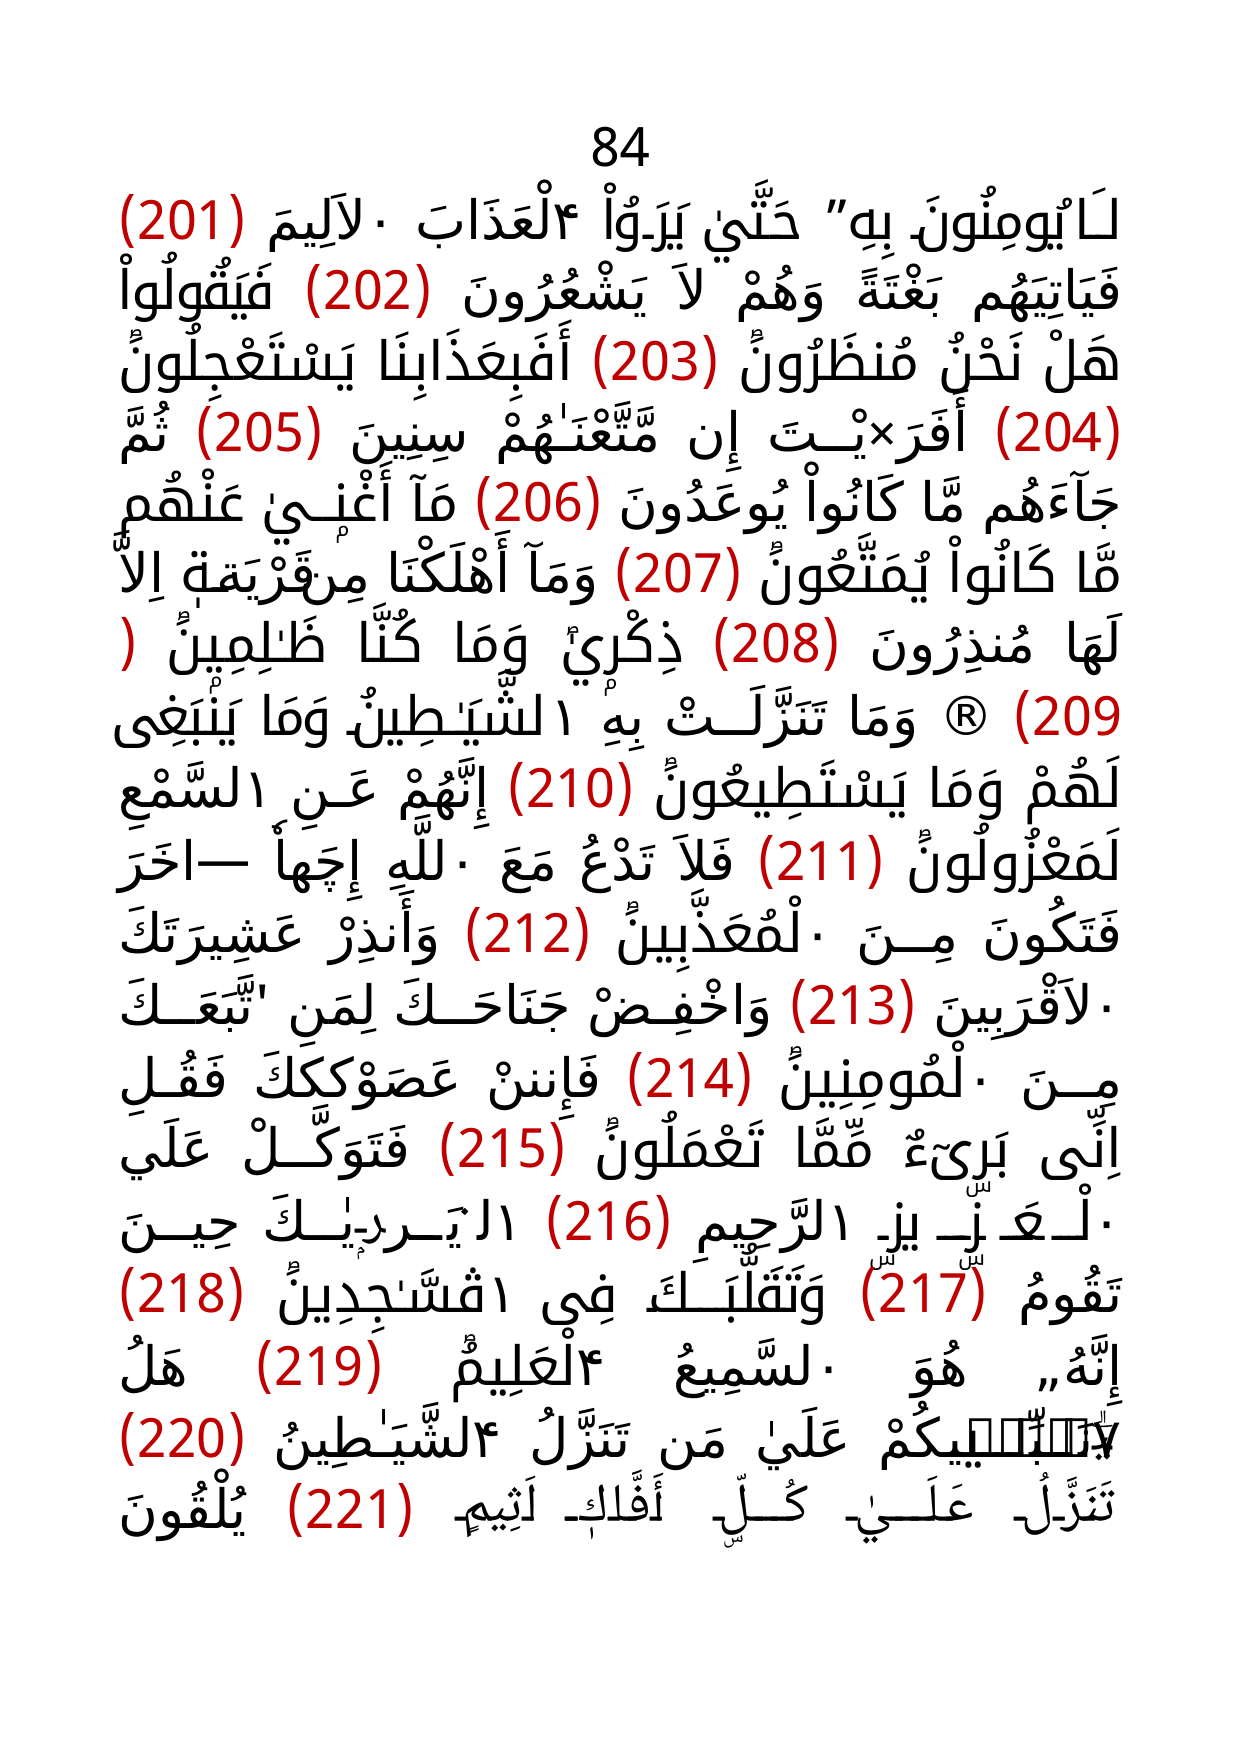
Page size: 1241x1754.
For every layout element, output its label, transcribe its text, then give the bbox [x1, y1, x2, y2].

text 84 [118, 118, 1122, 189]
text لاَ يُومِنُونَ بِهِ” حَتَّيٰ يَرَوُاْ ۴لْعَذَابَ ۰لاَلِيمَ (201) فَيَاتِيَهُم بَغْتَةً وَهُمْ لاَ يَشْعُرُونَ (202) فَيَقُولُواْ هَلْ نَحْنُ مُنظَرُونَؐ (203) أَفَبِعَذَابِنَا يَسْتَعْجِلُونَؐ (204) أَفَرَ×يْــتَ إِن مَّتَّعْنَـٰهُمْ سِنِينَ (205) ثُمَّ جَآءَهُم مَّا كَانُواْ يُوعَدُونَ (206) مَآ أَغْنۭــيٰ عَنْهُم مَّا كَانُواْ يُمَتَّعُونَؐ (207) وَمَآ أَهْلَكْنَا مِن قَرْيَةٖ اِلاَّ لَهَا مُنذِرُونَ (208) ذِكْرۭيٰؐ وَمَا كُنَّا ظَـٰلِمِينَؐ (209) ® وَمَا تَنَزَّلَــتْ بِهِ ۱لشَّيَـٰطِينُ وَمَا يَنۢبَغِى لَهُمْ وَمَا يَسْتَطِيعُونَؐ (210) إِنَّهُمْ عَـنِ ۱لسَّمْعِ لَمَعْزُولُونَؐ (211) فَلاَ تَدْعُ مَعَ ۰للَّهِ إِچَهاٗ —اخَرَ فَتَكُونَ مِــنَ ۰لْمُعَذَّبِينَؐ (212) وَأَنذِرْ عَشِيرَتَكَ ۰لاَقْرَبِينَ (213) وَاخْفِـضْ جَنَاحَــكَ لِمَنِ 'تَّبَعَــكَ مِــنَ ۰لْمُومِنِينَؐ (214) فَإِنننْ عَصَوْكككَ فَقُـلِ اِنِّى بَرۣىٓءٌ مِّمَّا تَعْمَلُونَؐ (215) فَتَوَكَّــلْ عَلَي ۰لْعَزۣيزۣ ۱لرَّحِيمِ (216) ۱ﻟ﮲ يَرۭيٰــكَ حِيــنَ تَقُومُ (217) وَتَقَلُّبَــكَ فِى ۱ڤسَّـٰجِدِينَؐ (218) إِنَّهُ„ هُوَ ۰لسَّمِيعُ ۴لْعَلِيمُؐ (219) هَلُ ۷نَبِّيؖكُمْ عَلَيٰ مَن تَنَزَّلُ ۴لشَّيَـٰطِينُ (220) تَنَزَّلُ عَلَــيٰ كُــلّۣ أَفَّاكٖ اَثِيمٍ (221) يُلْقُونَ ۰لسَّمْعَ وَأَكْثَرُهُمْ كَـٰذِبُونَؐ (222) وَالشُّعَرَآءُ يَتْبَعُهُمُ ۴لْغَاوُﹼنَؐ [118, 189, 1122, 1550]
